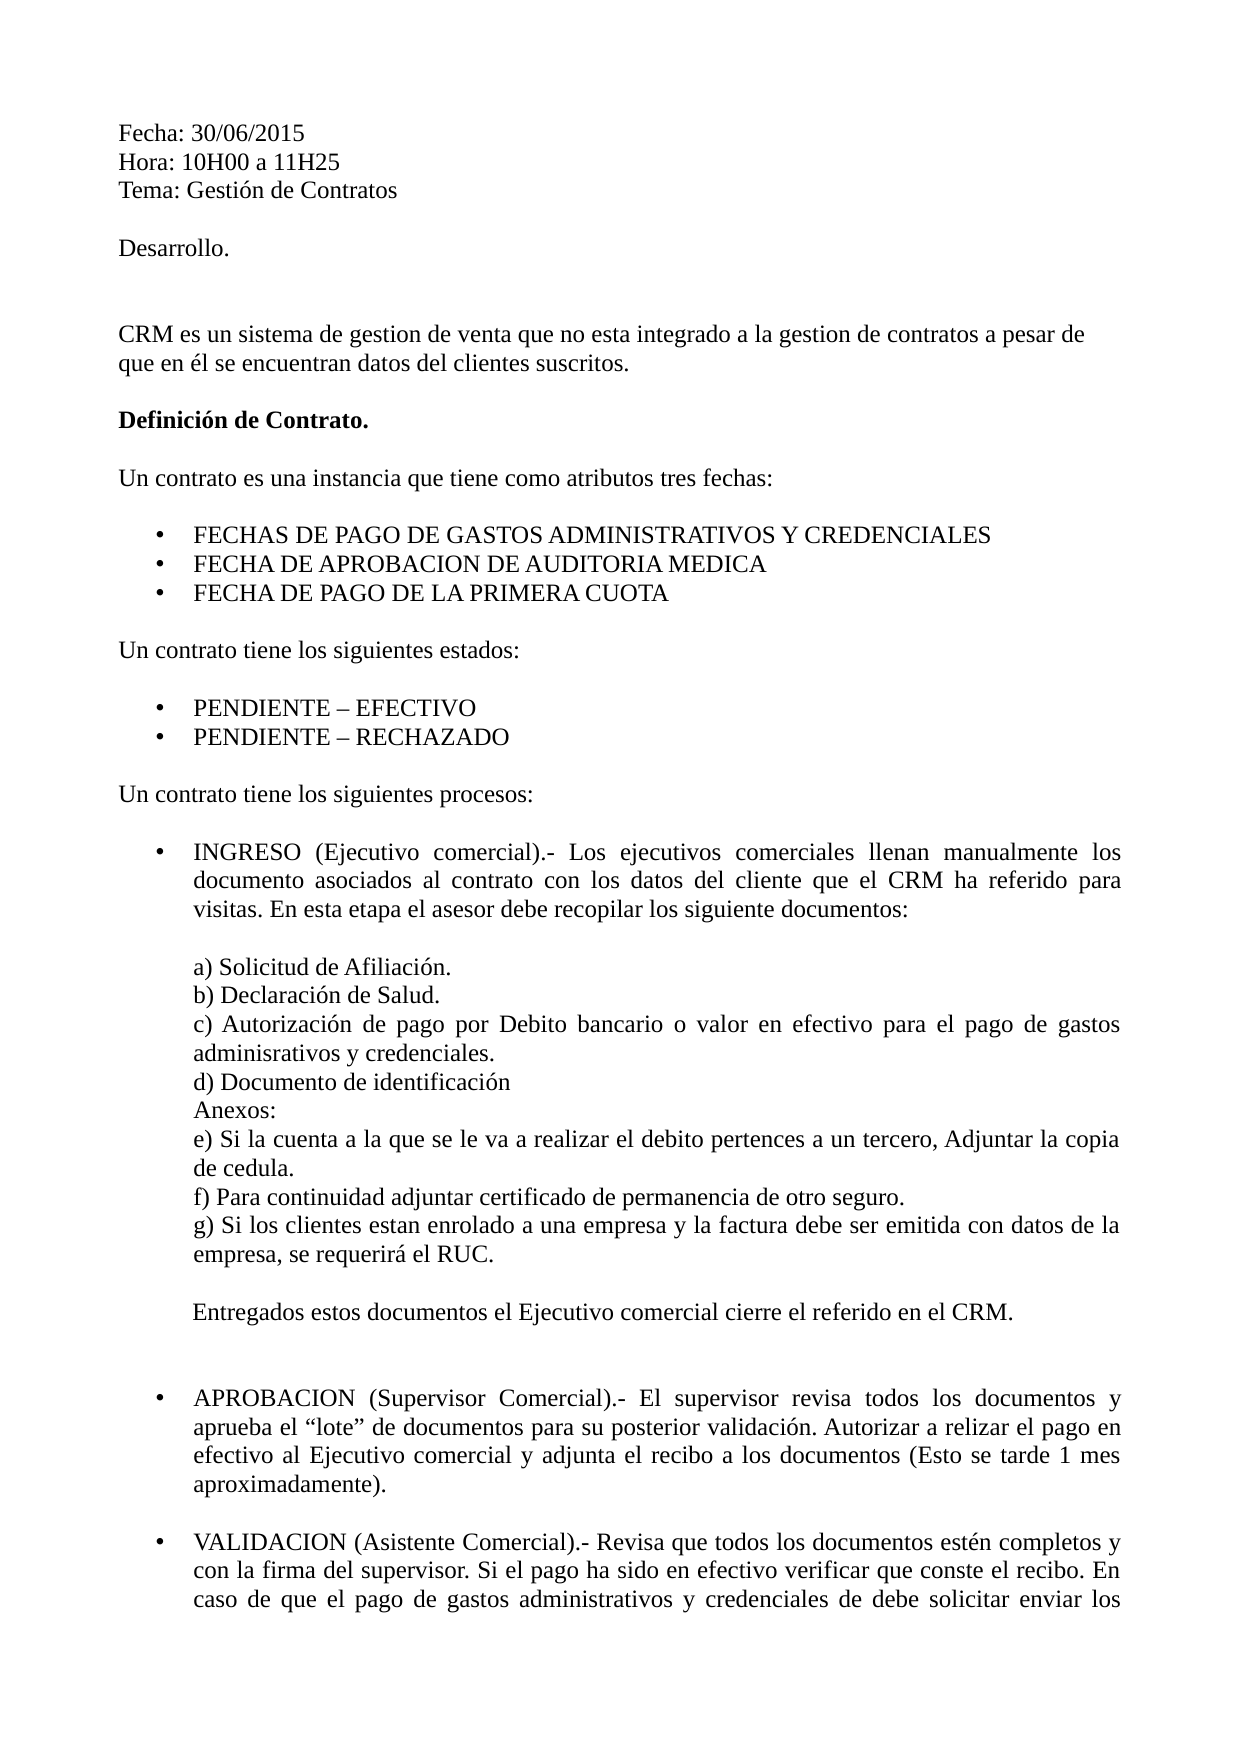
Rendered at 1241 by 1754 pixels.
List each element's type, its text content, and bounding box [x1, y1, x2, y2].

list f) Para continuidad adjuntar certificado de permanencia de otro seguro. [156, 1182, 1122, 1211]
list Un contrato tiene los siguientes procesos: [81, 779, 1122, 808]
text CRM es un sistema de gestion de venta que no esta integrado a la gestion de contratos a pesar de que en él se encuentran datos del clientes suscritos. [118, 319, 1122, 377]
list APROBACION (Supervisor Comercial).- El supervisor revisa todos los documentos y aprueba el “lote” de documentos para su posterior validación. Autorizar a relizar el pago en efectivo al Ejecutivo comercial y adjunta el recibo a los documentos (Esto se tarde 1 mes aproximadamente). [156, 1383, 1122, 1498]
list INGRESO (Ejecutivo comercial).- Los ejecutivos comerciales llenan manualmente los documento asociados al contrato con los datos del cliente que el CRM ha referido para visitas. En esta etapa el asesor debe recopilar los siguiente documentos: [156, 837, 1122, 923]
list d) Documento de identificación [156, 1067, 1122, 1096]
list VALIDACION (Asistente Comercial).- Revisa que todos los documentos estén completos y con la firma del supervisor. Si el pago ha sido en efectivo verificar que conste el recibo. En caso de que el pago de gastos administrativos y credenciales de debe solicitar enviar los [156, 1527, 1122, 1613]
list Anexos: [156, 1096, 1122, 1124]
list PENDIENTE – EFECTIVO [156, 693, 1122, 722]
text Definición de Contrato. [118, 406, 1122, 434]
text Fecha: 30/06/2015 [118, 118, 1122, 147]
list PENDIENTE – RECHAZADO [156, 722, 1122, 751]
list Un contrato tiene los siguientes estados: [81, 636, 1122, 664]
list a) Solicitud de Afiliación. [156, 952, 1122, 981]
list FECHAS DE PAGO DE GASTOS ADMINISTRATIVOS Y CREDENCIALES [156, 521, 1122, 549]
text Tema: Gestión de Contratos [118, 176, 1122, 204]
list g) Si los clientes estan enrolado a una empresa y la factura debe ser emitida con datos de la empresa, se requerirá el RUC. [156, 1211, 1122, 1268]
list c) Autorización de pago por Debito bancario o valor en efectivo para el pago de gastos adminisrativos y credenciales. [156, 1009, 1122, 1067]
list FECHA DE APROBACION DE AUDITORIA MEDICA [156, 549, 1122, 578]
list b) Declaración de Salud. [156, 981, 1122, 1009]
text Un contrato es una instancia que tiene como atributos tres fechas: [118, 463, 1122, 492]
list FECHA DE PAGO DE LA PRIMERA CUOTA [156, 578, 1122, 607]
text Hora: 10H00 a 11H25 [118, 147, 1122, 176]
list e) Si la cuenta a la que se le va a realizar el debito pertences a un tercero, Adjuntar la copia de cedula. [156, 1124, 1122, 1182]
text Desarrollo. [118, 233, 1122, 262]
text Entregados estos documentos el Ejecutivo comercial cierre el referido en el CRM. [118, 1297, 1122, 1326]
